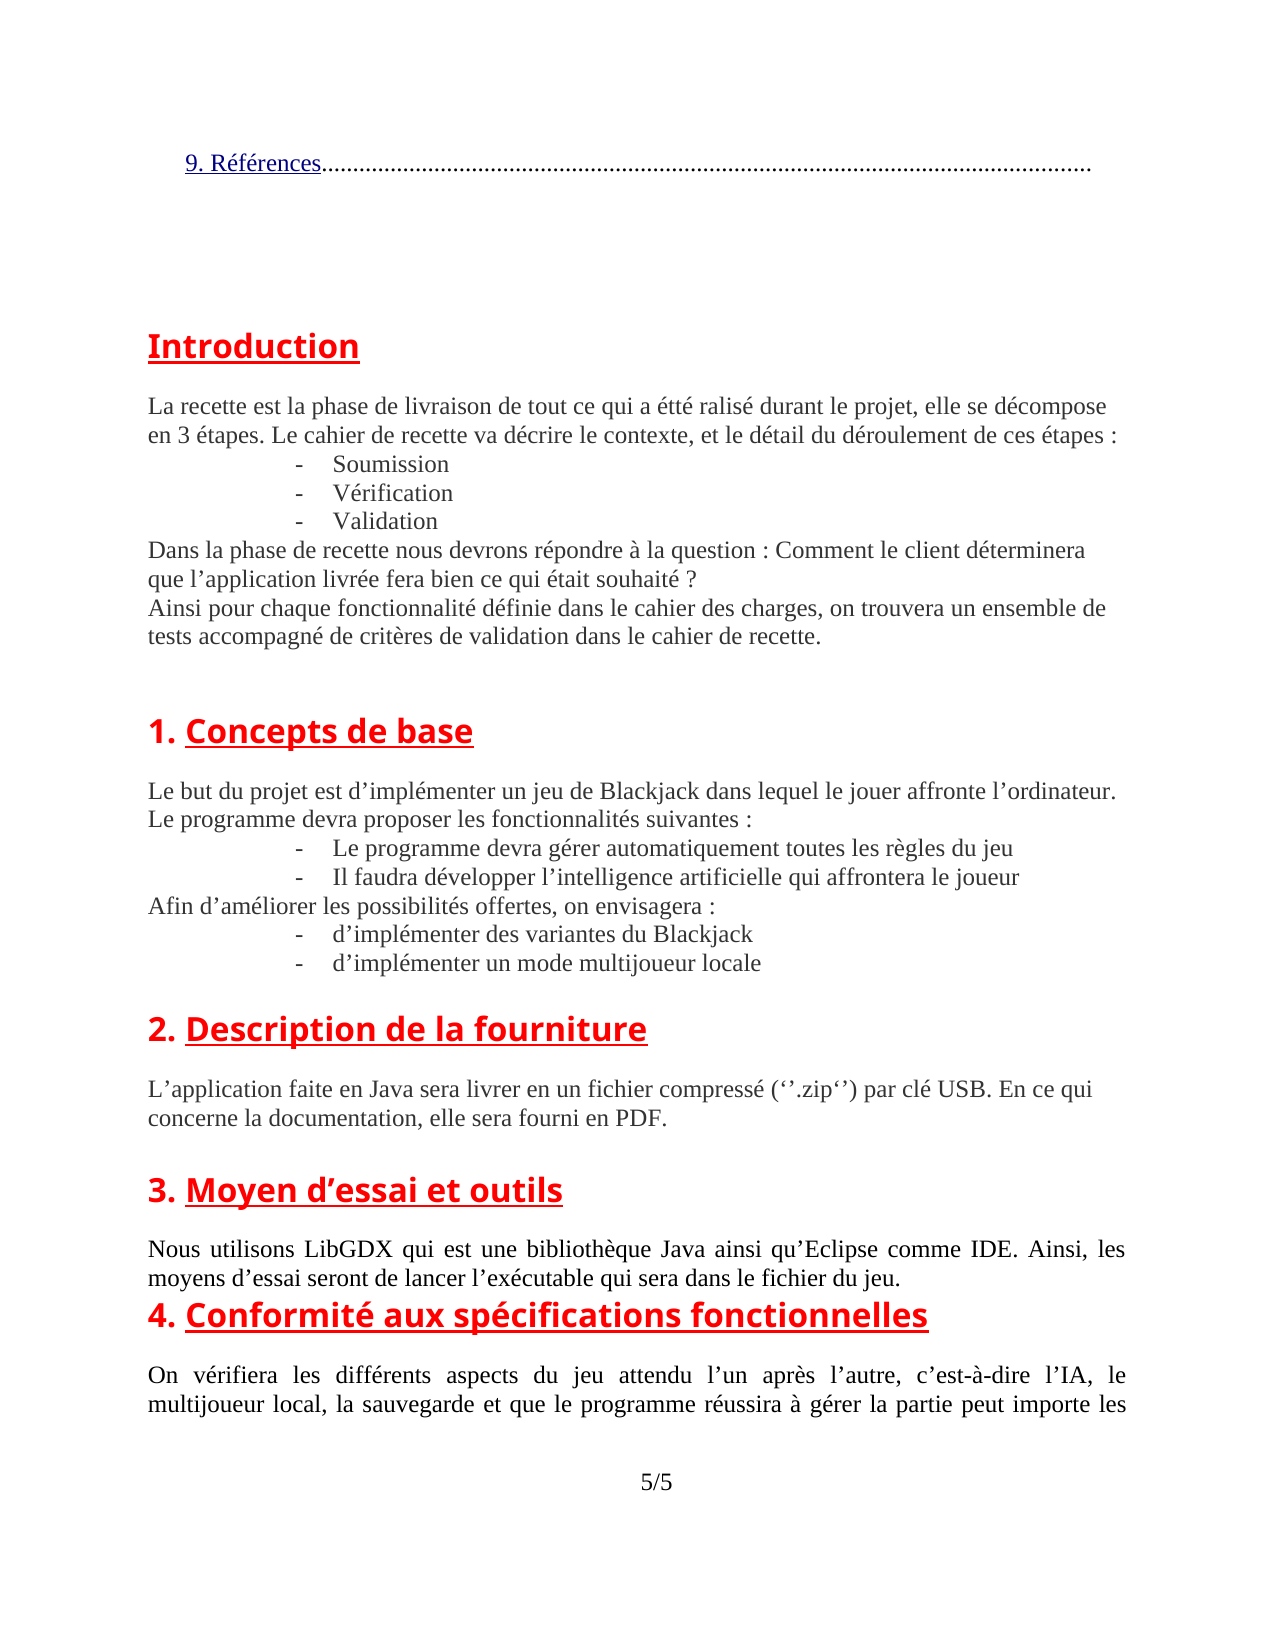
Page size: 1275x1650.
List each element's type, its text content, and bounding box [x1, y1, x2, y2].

text Nous utilisons LibGDX qui est une bibliothèque Java ainsi qu’Eclipse comme IDE. Ainsi, les moyens d’essai seront de lancer l’exécutable qui sera dans le fichier du jeu. [148, 1234, 1127, 1292]
list Introduction [148, 323, 1127, 369]
text Dans la phase de recette nous devrons répondre à la question : Comment le client déterminera que l’application livrée fera bien ce qui était souhaité ? [148, 535, 1127, 593]
list Conformité aux spécifications fonctionnelles [148, 1292, 1127, 1337]
list Validation [295, 506, 1127, 535]
list Soumission [295, 449, 1127, 478]
list Vérification [295, 478, 1127, 506]
list Moyen d’essai et outils [148, 1166, 1127, 1212]
text La recette est la phase de livraison de tout ce qui a étté ralisé durant le projet, elle se décompose en 3 étapes. Le cahier de recette va décrire le contexte, et le détail du déroulement de ces étapes : [148, 391, 1127, 449]
list Concepts de base [148, 708, 1127, 753]
text Le but du projet est d’implémenter un jeu de Blackjack dans lequel le jouer affronte l’ordinateur. Le programme devra proposer les fonctionnalités suivantes : [148, 776, 1127, 833]
list d’implémenter des variantes du Blackjack [295, 919, 1127, 948]
text 9. Références [148, 148, 1127, 176]
list Le programme devra gérer automatiquement toutes les règles du jeu [295, 833, 1127, 862]
text Ainsi pour chaque fonctionnalité définie dans le cahier des charges, on trouvera un ensemble de tests accompagné de critères de validation dans le cahier de recette. [148, 593, 1127, 650]
list d’implémenter un mode multijoueur locale [295, 948, 1127, 977]
text On vérifiera les différents aspects du jeu attendu l’un après l’autre, c’est-à-dire l’IA, le multijoueur local, la sauvegarde et que le programme réussira à gérer la partie peut importe les [148, 1360, 1127, 1418]
list Description de la fourniture [148, 1006, 1127, 1051]
list Il faudra développer l’intelligence artificielle qui affrontera le joueur [295, 862, 1127, 891]
text Afin d’améliorer les possibilités offertes, on envisagera : [148, 891, 1127, 919]
text L’application faite en Java sera livrer en un fichier compressé (‘’.zip‘’) par clé USB. En ce qui concerne la documentation, elle sera fourni en PDF. [148, 1074, 1127, 1131]
